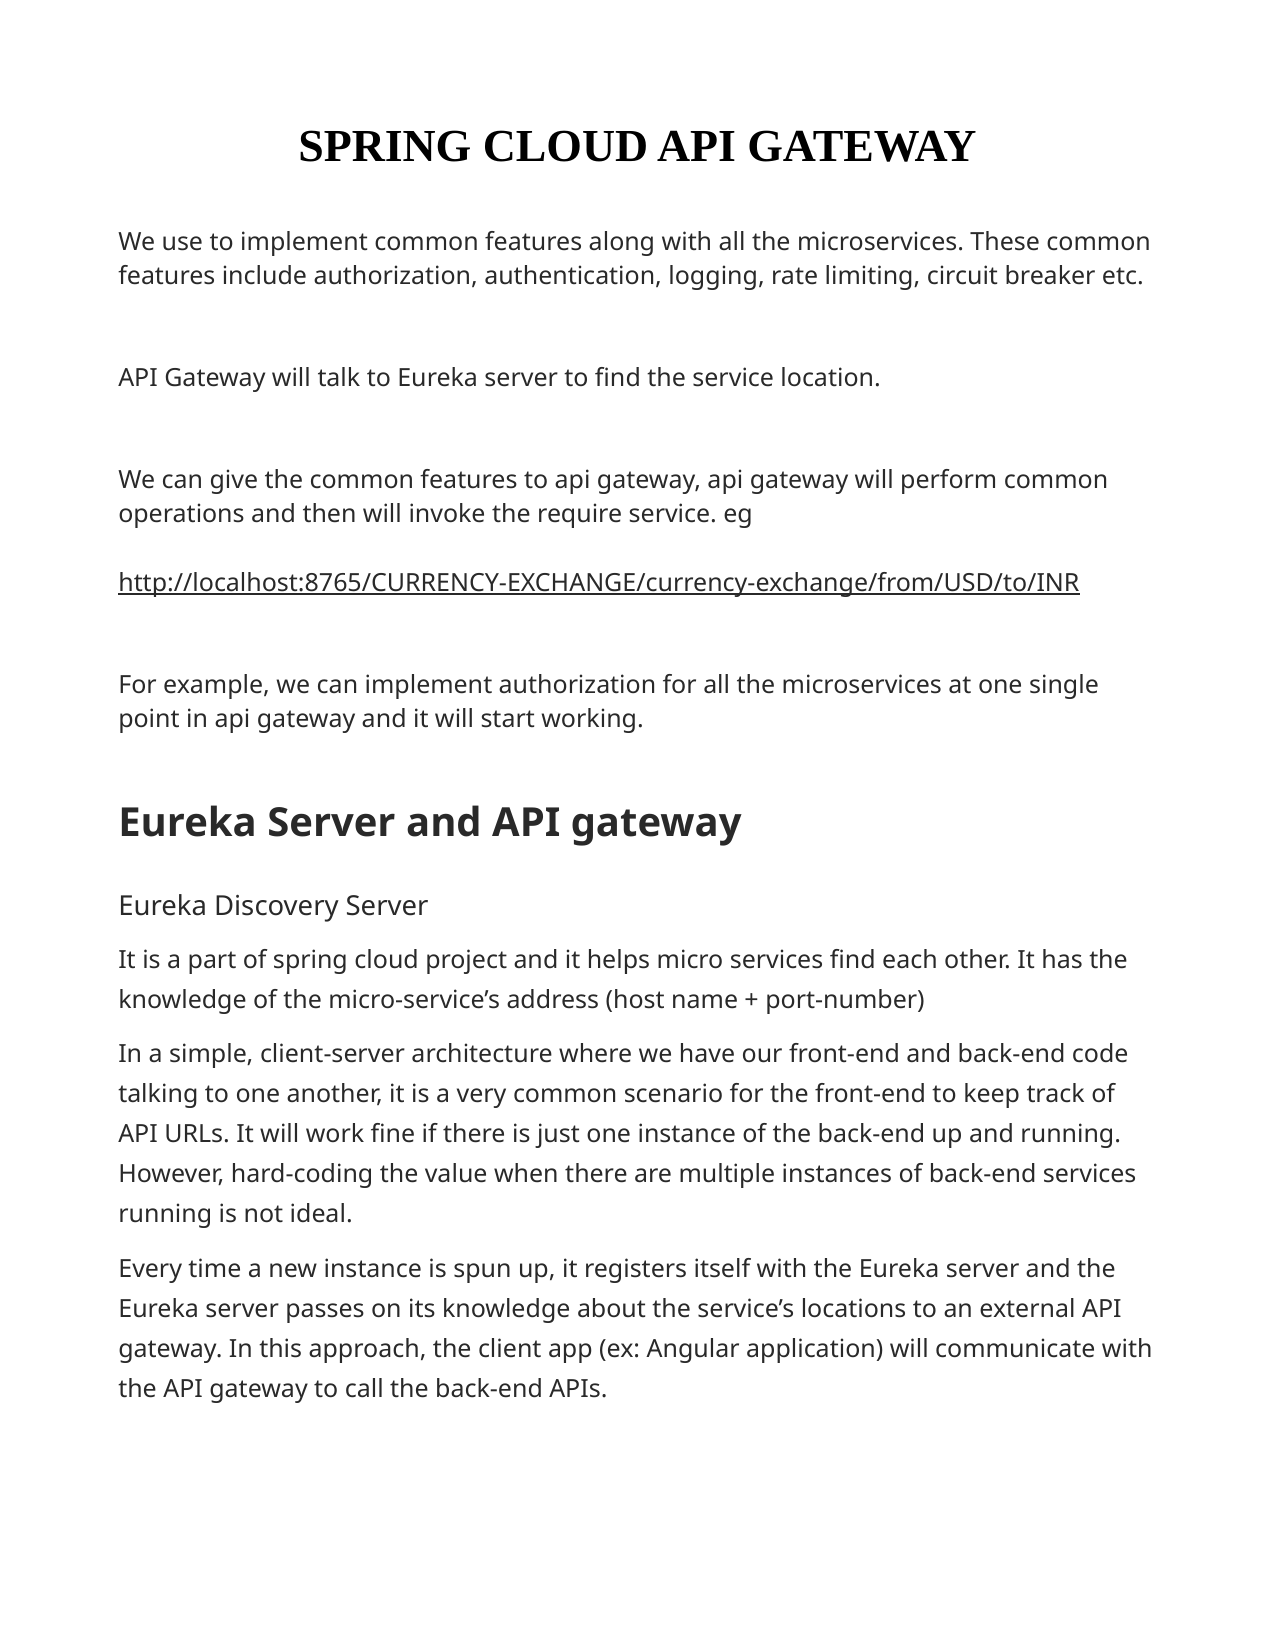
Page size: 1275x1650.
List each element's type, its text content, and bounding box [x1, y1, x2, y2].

text http://localhost:8765/CURRENCY-EXCHANGE/currency-exchange/from/USD/to/INR [118, 564, 1157, 598]
text Every time a new instance is spun up, it registers itself with the Eureka server and the Eureka server passes on its knowledge about the service’s locations to an external API gateway. In this approach, the client app (ex: Angular application) will communicate with the API gateway to call the back-end APIs. [118, 1245, 1157, 1405]
text For example, we can implement authorization for all the microservices at one single point in api gateway and it will start working. [118, 666, 1157, 734]
subtitle Eureka Discovery Server [118, 886, 1157, 923]
text We can give the common features to api gateway, api gateway will perform common operations and then will invoke the require service. eg [118, 462, 1157, 530]
text We use to implement common features along with all the microservices. These common features include authorization, authentication, logging, rate limiting, circuit breaker etc. [118, 223, 1157, 292]
subtitle Eureka Server and API gateway [118, 793, 1157, 848]
text It is a part of spring cloud project and it helps micro services find each other. It has the knowledge of the micro-service’s address (host name + port-number) [118, 936, 1157, 1016]
text API Gateway will talk to Eureka server to find the service location. [118, 360, 1157, 394]
text SPRING CLOUD API GATEWAY [118, 118, 1157, 171]
text In a simple, client-server architecture where we have our front-end and back-end code talking to one another, it is a very common scenario for the front-end to keep track of API URLs. It will work fine if there is just one instance of the back-end up and running. However, hard-coding the value when there are multiple instances of back-end services running is not ideal. [118, 1030, 1157, 1230]
